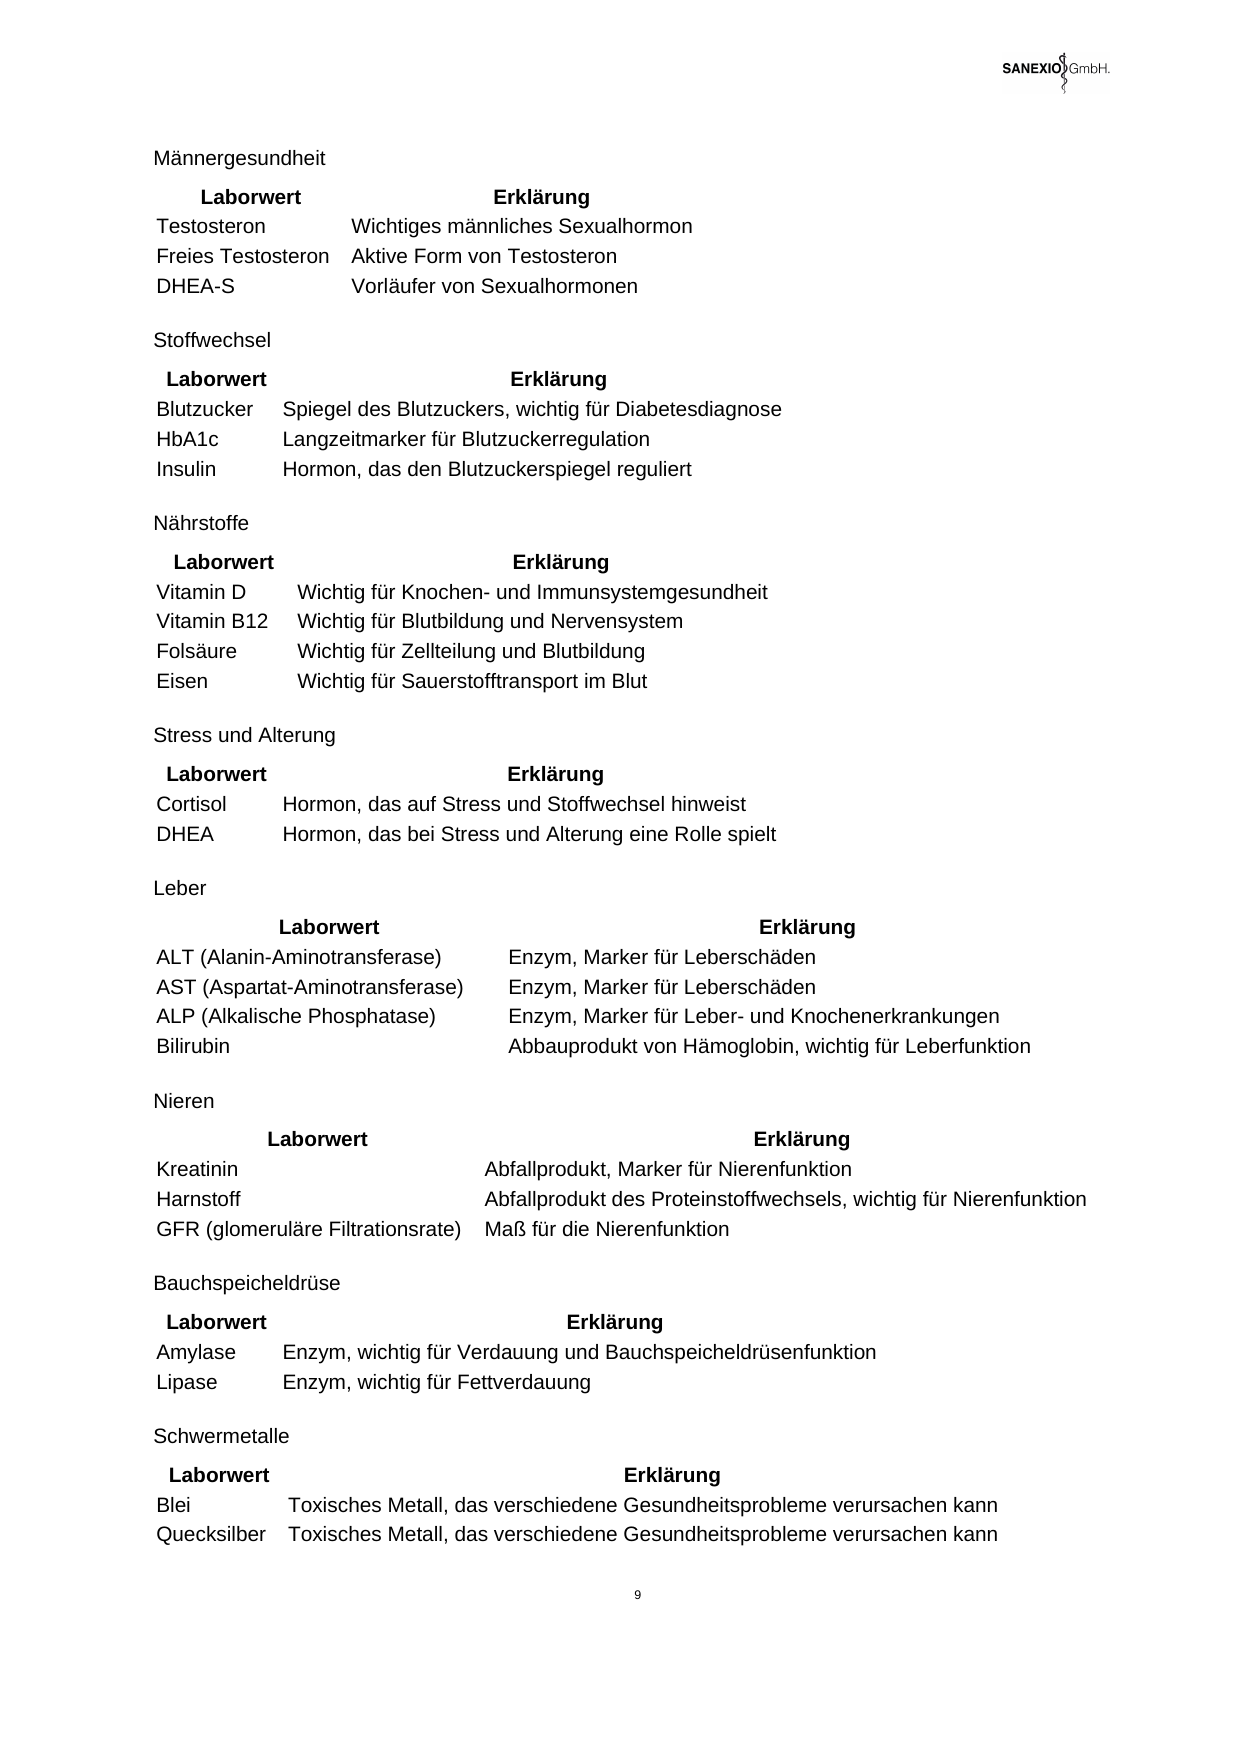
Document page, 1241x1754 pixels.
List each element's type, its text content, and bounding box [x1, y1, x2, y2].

table_cell Wichtiges männliches Sexualhormon [348, 211, 735, 241]
table_cell DHEA [153, 819, 279, 848]
table_cell Toxisches Metall, das verschiedene Gesundheitsprobleme verursachen kann [285, 1519, 1060, 1549]
table_cell Wichtig für Knochen- und Immunsystemgesundheit [294, 577, 828, 606]
table_header Laborwert [153, 1124, 481, 1154]
text Stoffwechsel [153, 328, 1122, 352]
table_cell Enzym, Marker für Leber- und Knochenerkrankungen [505, 1001, 1110, 1031]
table_header Erklärung [505, 912, 1110, 942]
table_cell Enzym, wichtig für Verdauung und Bauchspeicheldrüsenfunktion [279, 1337, 951, 1367]
table_cell Maß für die Nierenfunktion [481, 1214, 1122, 1243]
table_cell Langzeitmarker für Blutzuckerregulation [279, 424, 838, 453]
table_cell Spiegel des Blutzuckers, wichtig für Diabetesdiagnose [279, 394, 838, 424]
table_cell Wichtig für Blutbildung und Nervensystem [294, 606, 828, 636]
table_header Erklärung [285, 1460, 1060, 1489]
table_cell Freies Testosteron [153, 241, 348, 271]
table_cell Hormon, das bei Stress und Alterung eine Rolle spielt [279, 819, 832, 848]
table_cell Testosteron [153, 211, 348, 241]
table_cell Blutzucker [153, 394, 279, 424]
table_header Erklärung [279, 1307, 951, 1337]
table_cell Hormon, das auf Stress und Stoffwechsel hinweist [279, 789, 832, 819]
table_cell Wichtig für Sauerstofftransport im Blut [294, 666, 828, 696]
table_cell Amylase [153, 1337, 279, 1367]
table_header Laborwert [153, 182, 348, 211]
table_cell GFR (glomeruläre Filtrationsrate) [153, 1214, 481, 1243]
text Stress und Alterung [153, 723, 1122, 747]
table_cell DHEA-S [153, 271, 348, 301]
table_header Laborwert [153, 1307, 279, 1337]
table_cell Hormon, das den Blutzuckerspiegel reguliert [279, 454, 838, 483]
table_cell Abbauprodukt von Hämoglobin, wichtig für Leberfunktion [505, 1031, 1110, 1061]
text Nieren [153, 1088, 1122, 1112]
text Nährstoffe [153, 511, 1122, 535]
table_cell Cortisol [153, 789, 279, 819]
table_cell Kreatinin [153, 1154, 481, 1184]
table_cell Blei [153, 1490, 285, 1519]
table_cell HbA1c [153, 424, 279, 453]
table_header Erklärung [294, 547, 828, 577]
table_cell Enzym, Marker für Leberschäden [505, 942, 1110, 972]
text Schwermetalle [153, 1424, 1122, 1448]
table_header Erklärung [279, 759, 832, 789]
table_cell Quecksilber [153, 1519, 285, 1549]
table_cell Abfallprodukt, Marker für Nierenfunktion [481, 1154, 1122, 1184]
table_cell Enzym, Marker für Leberschäden [505, 972, 1110, 1001]
table_header Laborwert [153, 759, 279, 789]
table_header Erklärung [279, 364, 838, 394]
table_cell Wichtig für Zellteilung und Blutbildung [294, 636, 828, 666]
table_header Erklärung [348, 182, 735, 211]
table_header Laborwert [153, 912, 505, 942]
table_cell Vitamin B12 [153, 606, 294, 636]
table_cell Folsäure [153, 636, 294, 666]
table_cell Vorläufer von Sexualhormonen [348, 271, 735, 301]
table_header Laborwert [153, 547, 294, 577]
text Leber [153, 876, 1122, 900]
table_cell Abfallprodukt des Proteinstoffwechsels, wichtig für Nierenfunktion [481, 1184, 1122, 1214]
table_cell Lipase [153, 1367, 279, 1396]
table_header Laborwert [153, 364, 279, 394]
text Bauchspeicheldrüse [153, 1271, 1122, 1295]
table_cell AST (Aspartat-Aminotransferase) [153, 972, 505, 1001]
table_header Erklärung [481, 1124, 1122, 1154]
text Männergesundheit [153, 146, 1122, 169]
table_cell Eisen [153, 666, 294, 696]
table_cell ALP (Alkalische Phosphatase) [153, 1001, 505, 1031]
table_cell ALT (Alanin-Aminotransferase) [153, 942, 505, 972]
picture [1002, 52, 1110, 94]
table_cell Toxisches Metall, das verschiedene Gesundheitsprobleme verursachen kann [285, 1490, 1060, 1519]
table_header Laborwert [153, 1460, 285, 1489]
table_cell Insulin [153, 454, 279, 483]
table_cell Vitamin D [153, 577, 294, 606]
table_cell Bilirubin [153, 1031, 505, 1061]
table_cell Enzym, wichtig für Fettverdauung [279, 1367, 951, 1396]
table_cell Harnstoff [153, 1184, 481, 1214]
table_cell Aktive Form von Testosteron [348, 241, 735, 271]
